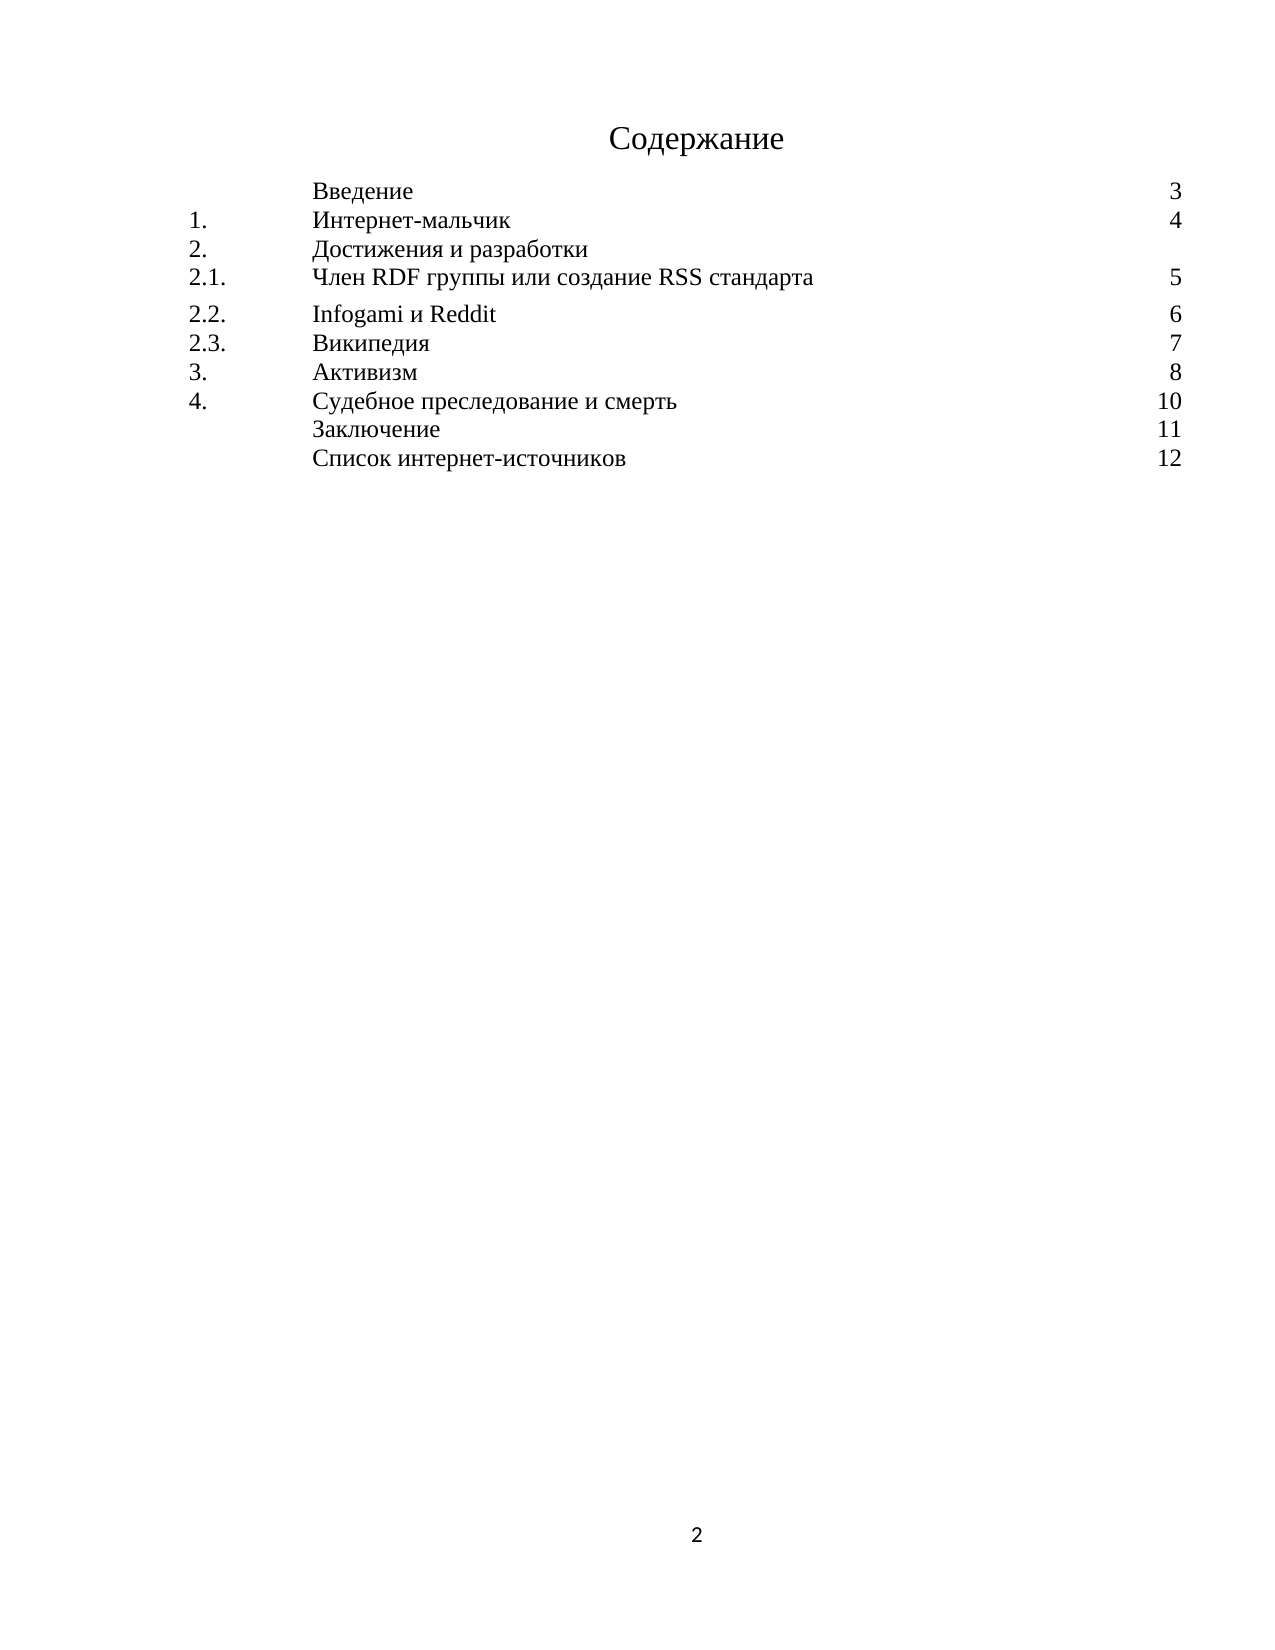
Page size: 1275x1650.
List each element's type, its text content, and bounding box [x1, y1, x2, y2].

table_header Введение [301, 176, 1099, 205]
table_cell 11 [1100, 415, 1193, 443]
table_cell [1100, 472, 1193, 501]
table_cell Активизм [301, 357, 1099, 386]
table_cell [177, 415, 301, 443]
table_cell 10 [1100, 386, 1193, 414]
table_cell Заключение [301, 415, 1099, 443]
table_header [177, 176, 301, 205]
table_cell 3. [177, 357, 301, 386]
table_cell [177, 472, 301, 501]
table_cell 2.3. [177, 328, 301, 357]
table_cell 4. [177, 386, 301, 414]
table_cell 2.1. [177, 263, 301, 299]
table_cell 2.2. [177, 300, 301, 328]
table_cell 2. [177, 234, 301, 262]
table_cell 5 [1100, 263, 1193, 299]
table_cell 12 [1100, 443, 1193, 472]
text Содержание [177, 118, 1216, 156]
table_cell [301, 472, 1099, 501]
table_cell 7 [1100, 328, 1193, 357]
table_cell [1100, 234, 1193, 262]
table_cell 1. [177, 205, 301, 234]
table_cell Список интернет-источников [301, 443, 1099, 472]
table_cell Член RDF группы или создание RSS стандарта [301, 263, 1099, 299]
table_cell Infogami и Reddit [301, 300, 1099, 328]
table_cell [177, 443, 301, 472]
table_header 3 [1100, 176, 1193, 205]
table_cell 6 [1100, 300, 1193, 328]
table_cell Интернет-мальчик [301, 205, 1099, 234]
table_cell 4 [1100, 205, 1193, 234]
table_cell Судебное преследование и смерть [301, 386, 1099, 414]
table_cell Достижения и разработки [301, 234, 1099, 262]
table_cell Википедия [301, 328, 1099, 357]
table_cell 8 [1100, 357, 1193, 386]
